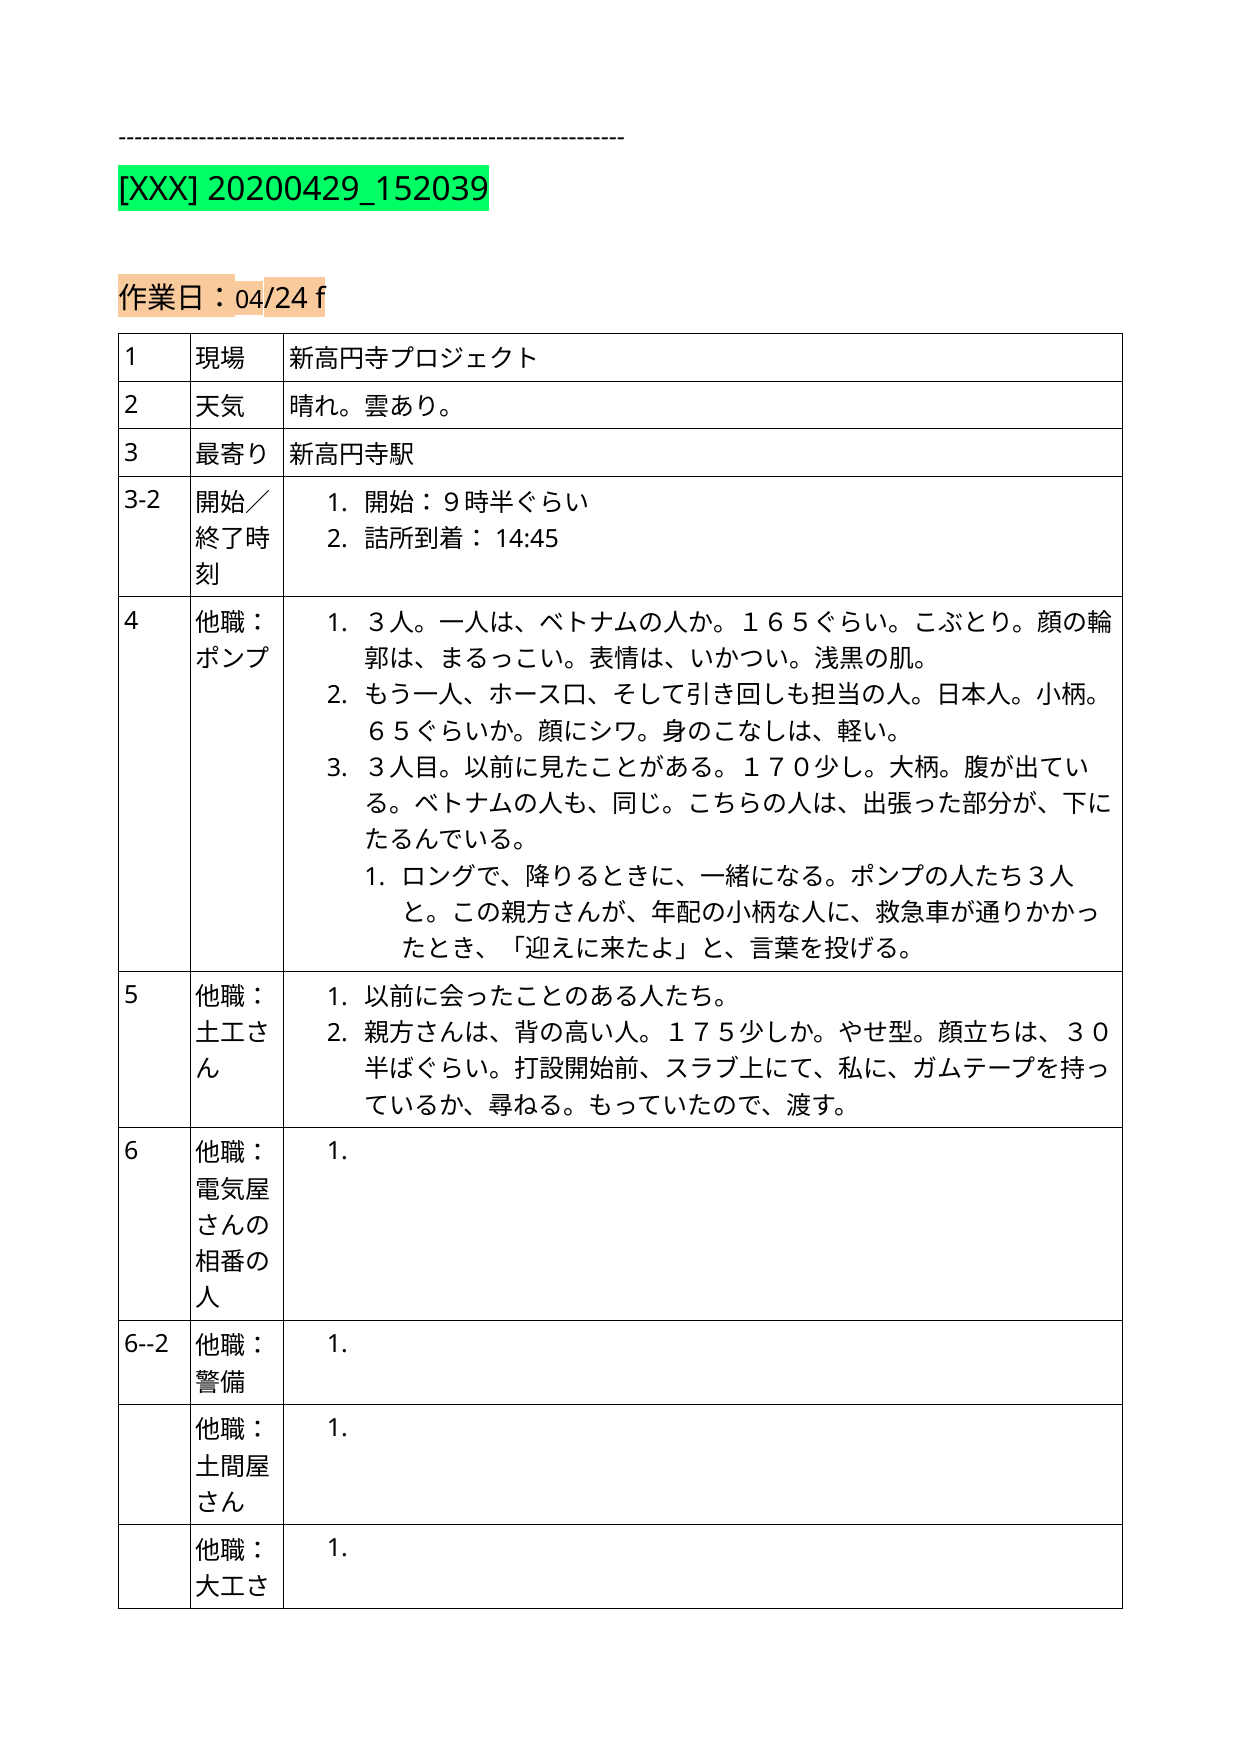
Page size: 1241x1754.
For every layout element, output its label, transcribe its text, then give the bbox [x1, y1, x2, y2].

text [XXX] 20200429_152039 [118, 165, 1122, 211]
table_cell [284, 1128, 1122, 1320]
table_cell [284, 1525, 1122, 1608]
table_header 新高円寺プロジェクト [284, 334, 1122, 381]
table_cell 開始／終了時刻 [191, 477, 283, 596]
table_cell [284, 1405, 1122, 1524]
table_cell 4 [119, 597, 190, 971]
table_cell 他職：土工さん [191, 972, 283, 1127]
table_cell 6--2 [119, 1321, 190, 1404]
table_cell 開始：９時半ぐらい 詰所到着： 14:45 [284, 477, 1122, 596]
table_cell ３人。一人は、ベトナムの人か。１６５ぐらい。こぶとり。顔の輪郭は、まるっこい。表情は、いかつい。浅黒の肌。 もう一人、ホース口、そして引き回しも担当の人。日本人。小柄。６５ぐらいか。顔にシワ。身のこなしは、軽い。 ３人目。以前に見たことがある。１７０少し。大柄。腹が出ている。ベトナムの人も、同じ。こちらの人は、出張った部分が、下にたるんでいる。 ロングで、降りるときに、一緒になる。ポンプの人たち３人と。この親方さんが、年配の小柄な人に、救急車が通りかかったとき、「迎えに来たよ」と、言葉を投げる。 [284, 597, 1122, 971]
table_cell 6 [119, 1128, 190, 1320]
text --------------------------------------------------------------- [118, 118, 1122, 152]
table_header 1 [119, 334, 190, 381]
table_cell 他職：警備 [191, 1321, 283, 1404]
table_cell 5 [119, 972, 190, 1127]
table_cell [119, 1525, 190, 1608]
table_cell 2 [119, 382, 190, 428]
table_header 現場 [191, 334, 283, 381]
table_cell 以前に会ったことのある人たち。 親方さんは、背の高い人。１７５少しか。やせ型。顔立ちは、３０半ばぐらい。打設開始前、スラブ上にて、私に、ガムテープを持っているか、尋ねる。もっていたので、渡す。 [284, 972, 1122, 1127]
table_cell 他職：ポンプ [191, 597, 283, 971]
table_cell 天気 [191, 382, 283, 428]
table_cell 晴れ。雲あり。 [284, 382, 1122, 428]
table_cell [284, 1321, 1122, 1404]
table_cell 3 [119, 429, 190, 476]
table_cell 他職：大工さ [191, 1525, 283, 1608]
table_cell 3-2 [119, 477, 190, 596]
table_cell 最寄り [191, 429, 283, 476]
table_cell 他職：電気屋さんの相番の人 [191, 1128, 283, 1320]
text 作業日：04/24 f [118, 274, 1122, 317]
table_cell [119, 1405, 190, 1524]
table_cell 新高円寺駅 [284, 429, 1122, 476]
table_cell 他職：土間屋さん [191, 1405, 283, 1524]
